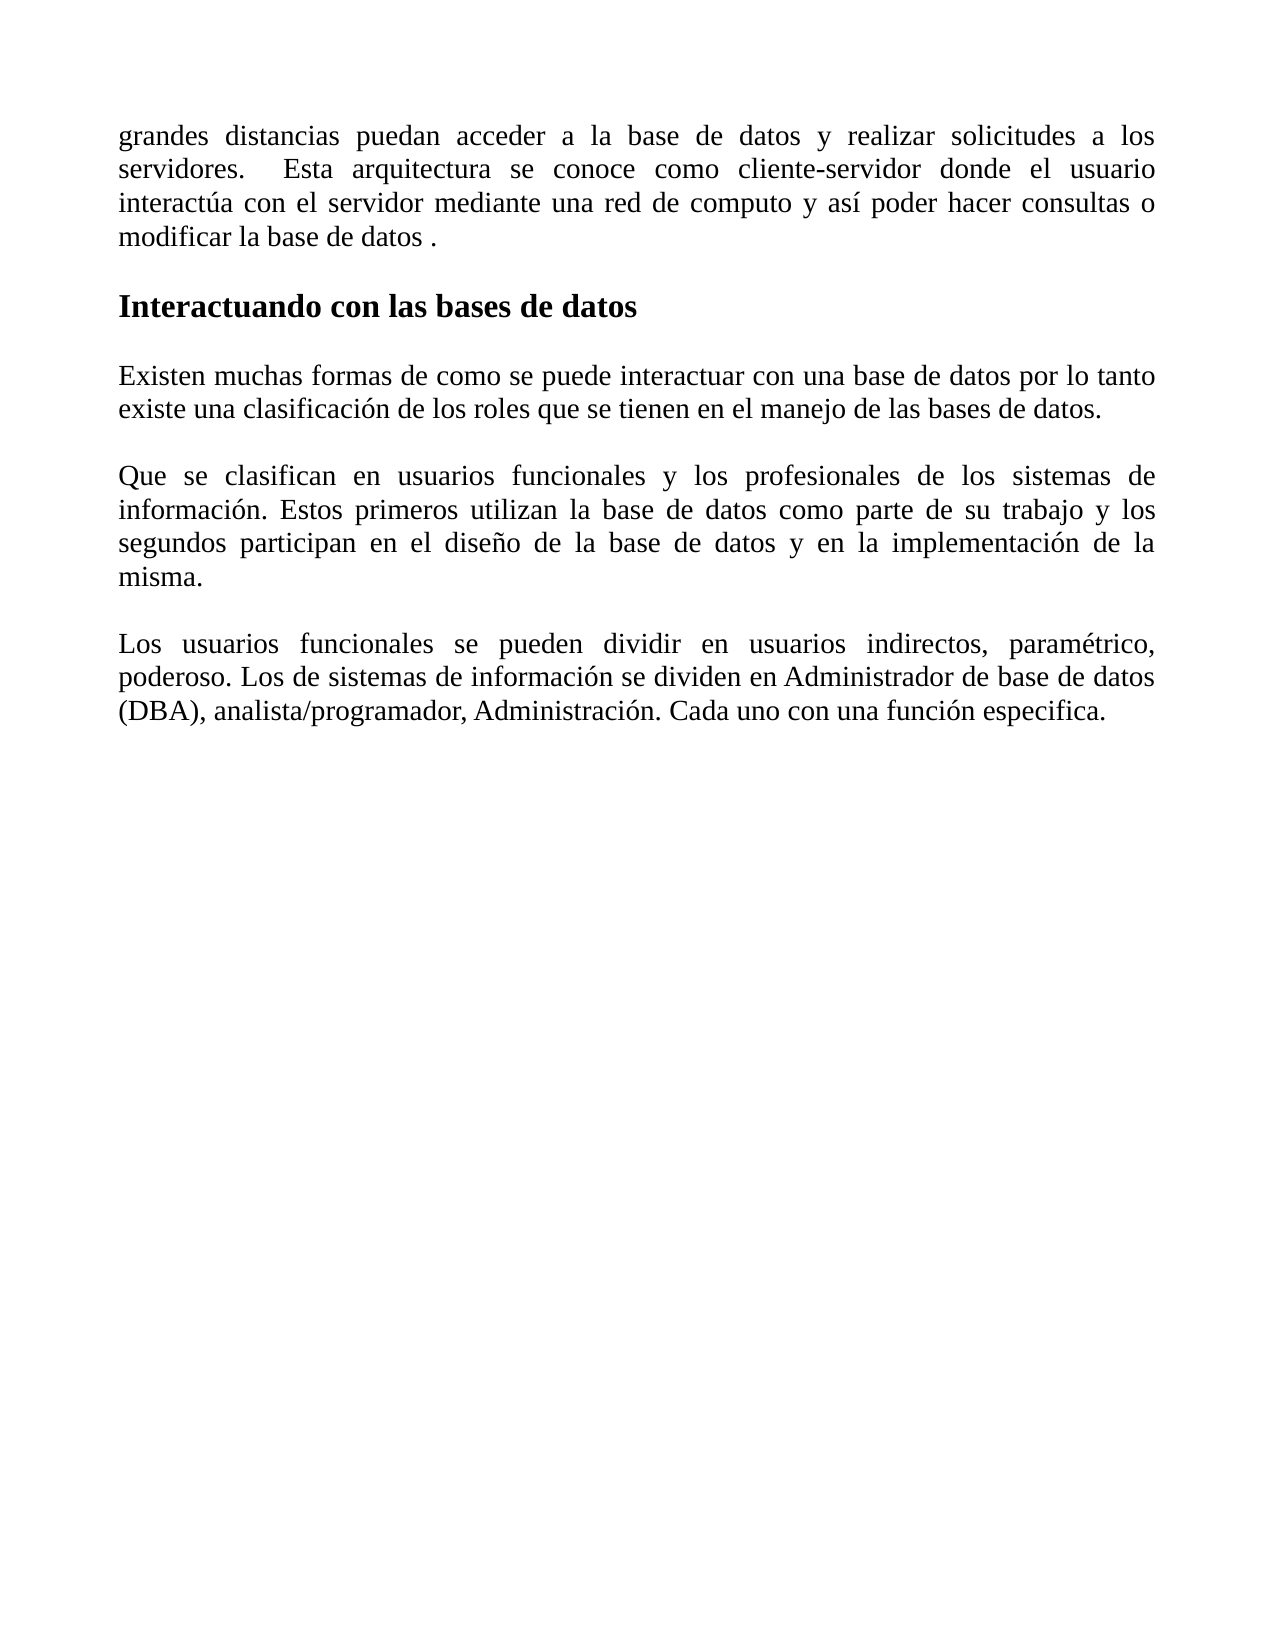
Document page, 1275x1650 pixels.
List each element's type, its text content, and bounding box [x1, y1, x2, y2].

text Existen muchas formas de como se puede interactuar con una base de datos por lo tanto existe una clasificación de los roles que se tienen en el manejo de las bases de datos. [118, 358, 1157, 425]
text Que se clasifican en usuarios funcionales y los profesionales de los sistemas de información. Estos primeros utilizan la base de datos como parte de su trabajo y los segundos participan en el diseño de la base de datos y en la implementación de la misma. [118, 458, 1157, 592]
text grandes distancias puedan acceder a la base de datos y realizar solicitudes a los servidores. Esta arquitectura se conoce como cliente-servidor donde el usuario interactúa con el servidor mediante una red de computo y así poder hacer consultas o modificar la base de datos . [118, 118, 1157, 252]
text Interactuando con las bases de datos [118, 286, 1157, 324]
text Los usuarios funcionales se pueden dividir en usuarios indirectos, paramétrico, poderoso. Los de sistemas de información se dividen en Administrador de base de datos (DBA), analista/programador, Administración. Cada uno con una función especifica. [118, 626, 1157, 727]
